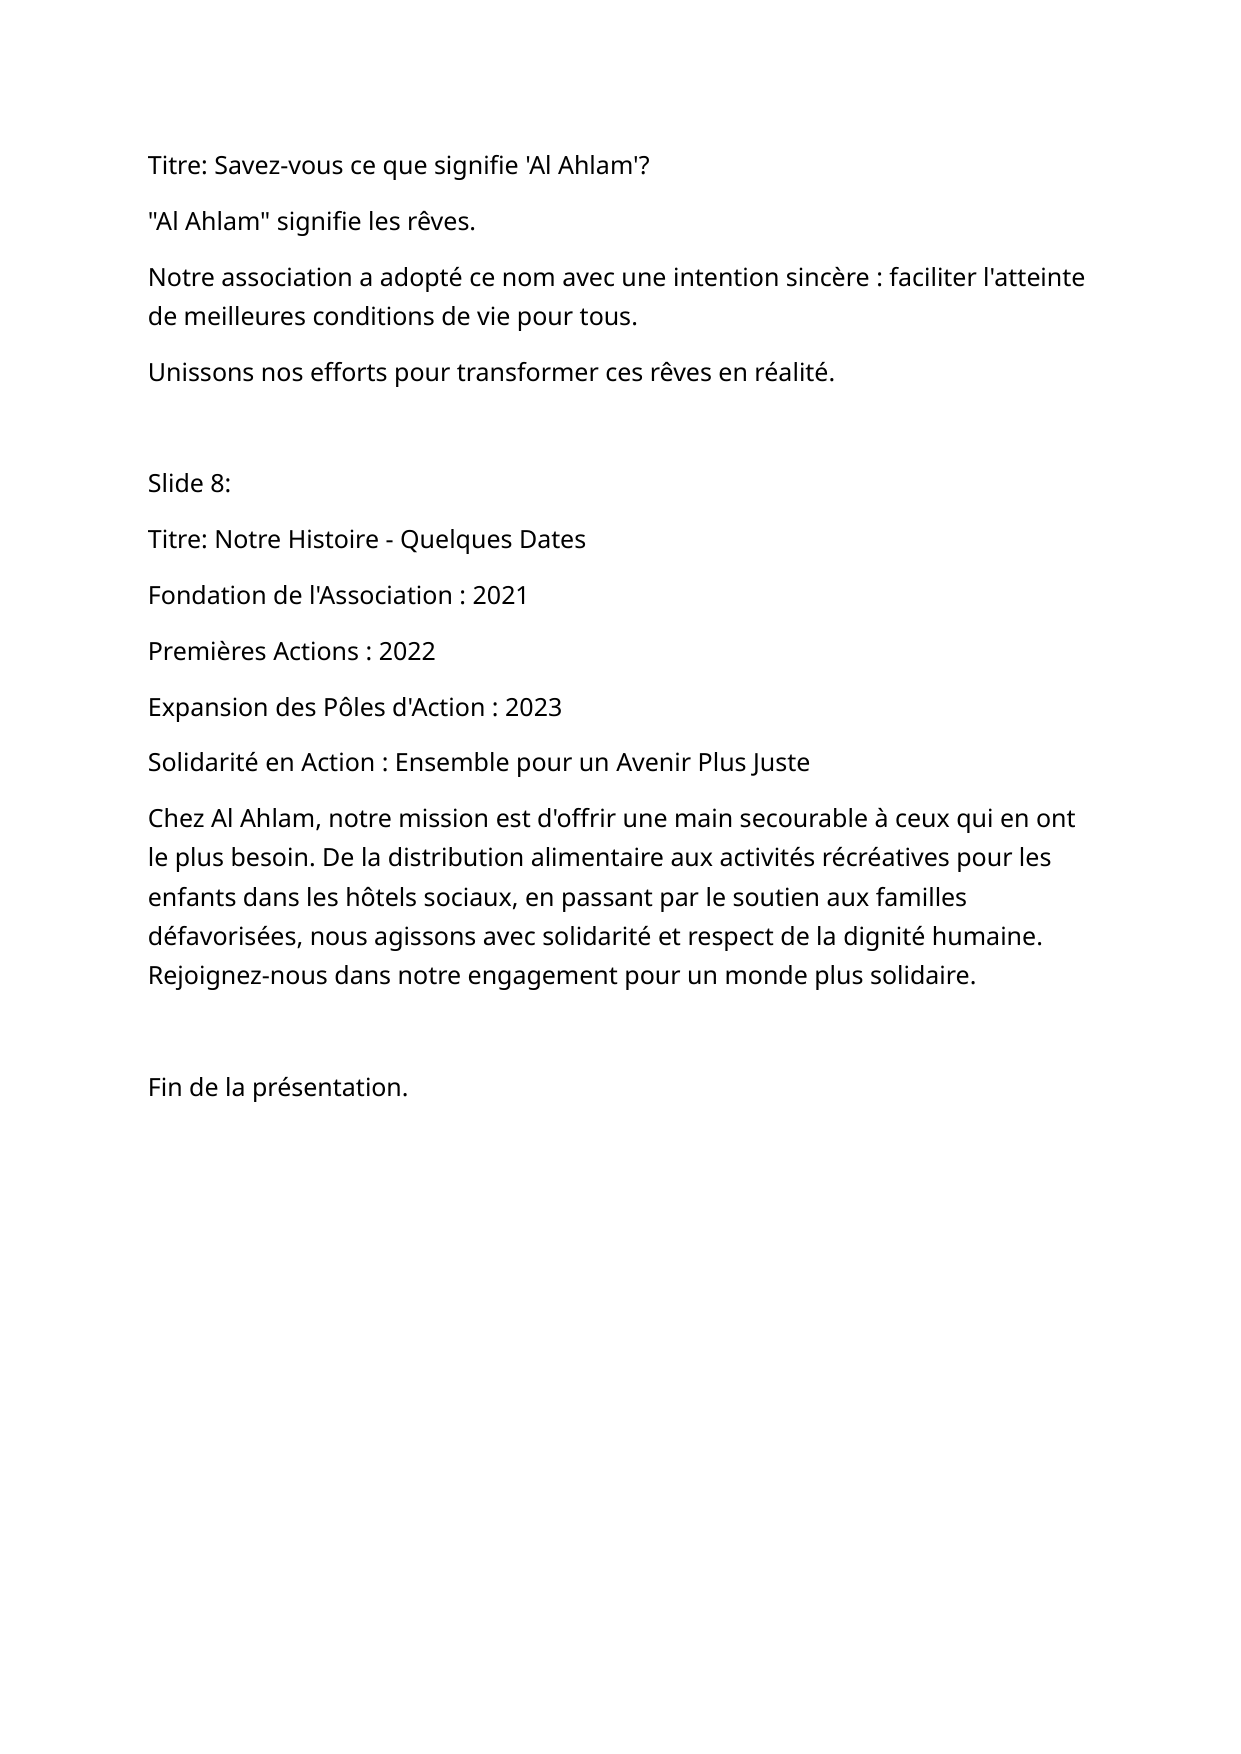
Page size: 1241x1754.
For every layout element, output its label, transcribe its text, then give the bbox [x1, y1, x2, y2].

text "Al Ahlam" signifie les rêves. [148, 203, 1093, 237]
text Slide 8: [148, 466, 1093, 500]
text Notre association a adopté ce nom avec une intention sincère : faciliter l'atteinte de meilleures conditions de vie pour tous. [148, 259, 1093, 332]
text Unissons nos efforts pour transformer ces rêves en réalité. [148, 354, 1093, 388]
text Fondation de l'Association : 2021 [148, 578, 1093, 612]
text Titre: Notre Histoire - Quelques Dates [148, 522, 1093, 556]
text Premières Actions : 2022 [148, 633, 1093, 667]
text Chez Al Ahlam, notre mission est d'offrir une main secourable à ceux qui en ont le plus besoin. De la distribution alimentaire aux activités récréatives pour les enfants dans les hôtels sociaux, en passant par le soutien aux familles défavorisées, nous agissons avec solidarité et respect de la dignité humaine. Rejoignez-nous dans notre engagement pour un monde plus solidaire. [148, 801, 1093, 992]
text Fin de la présentation. [148, 1069, 1093, 1103]
text Solidarité en Action : Ensemble pour un Avenir Plus Juste [148, 745, 1093, 779]
text Titre: Savez-vous ce que signifie 'Al Ahlam'? [148, 148, 1093, 182]
text Expansion des Pôles d'Action : 2023 [148, 689, 1093, 723]
